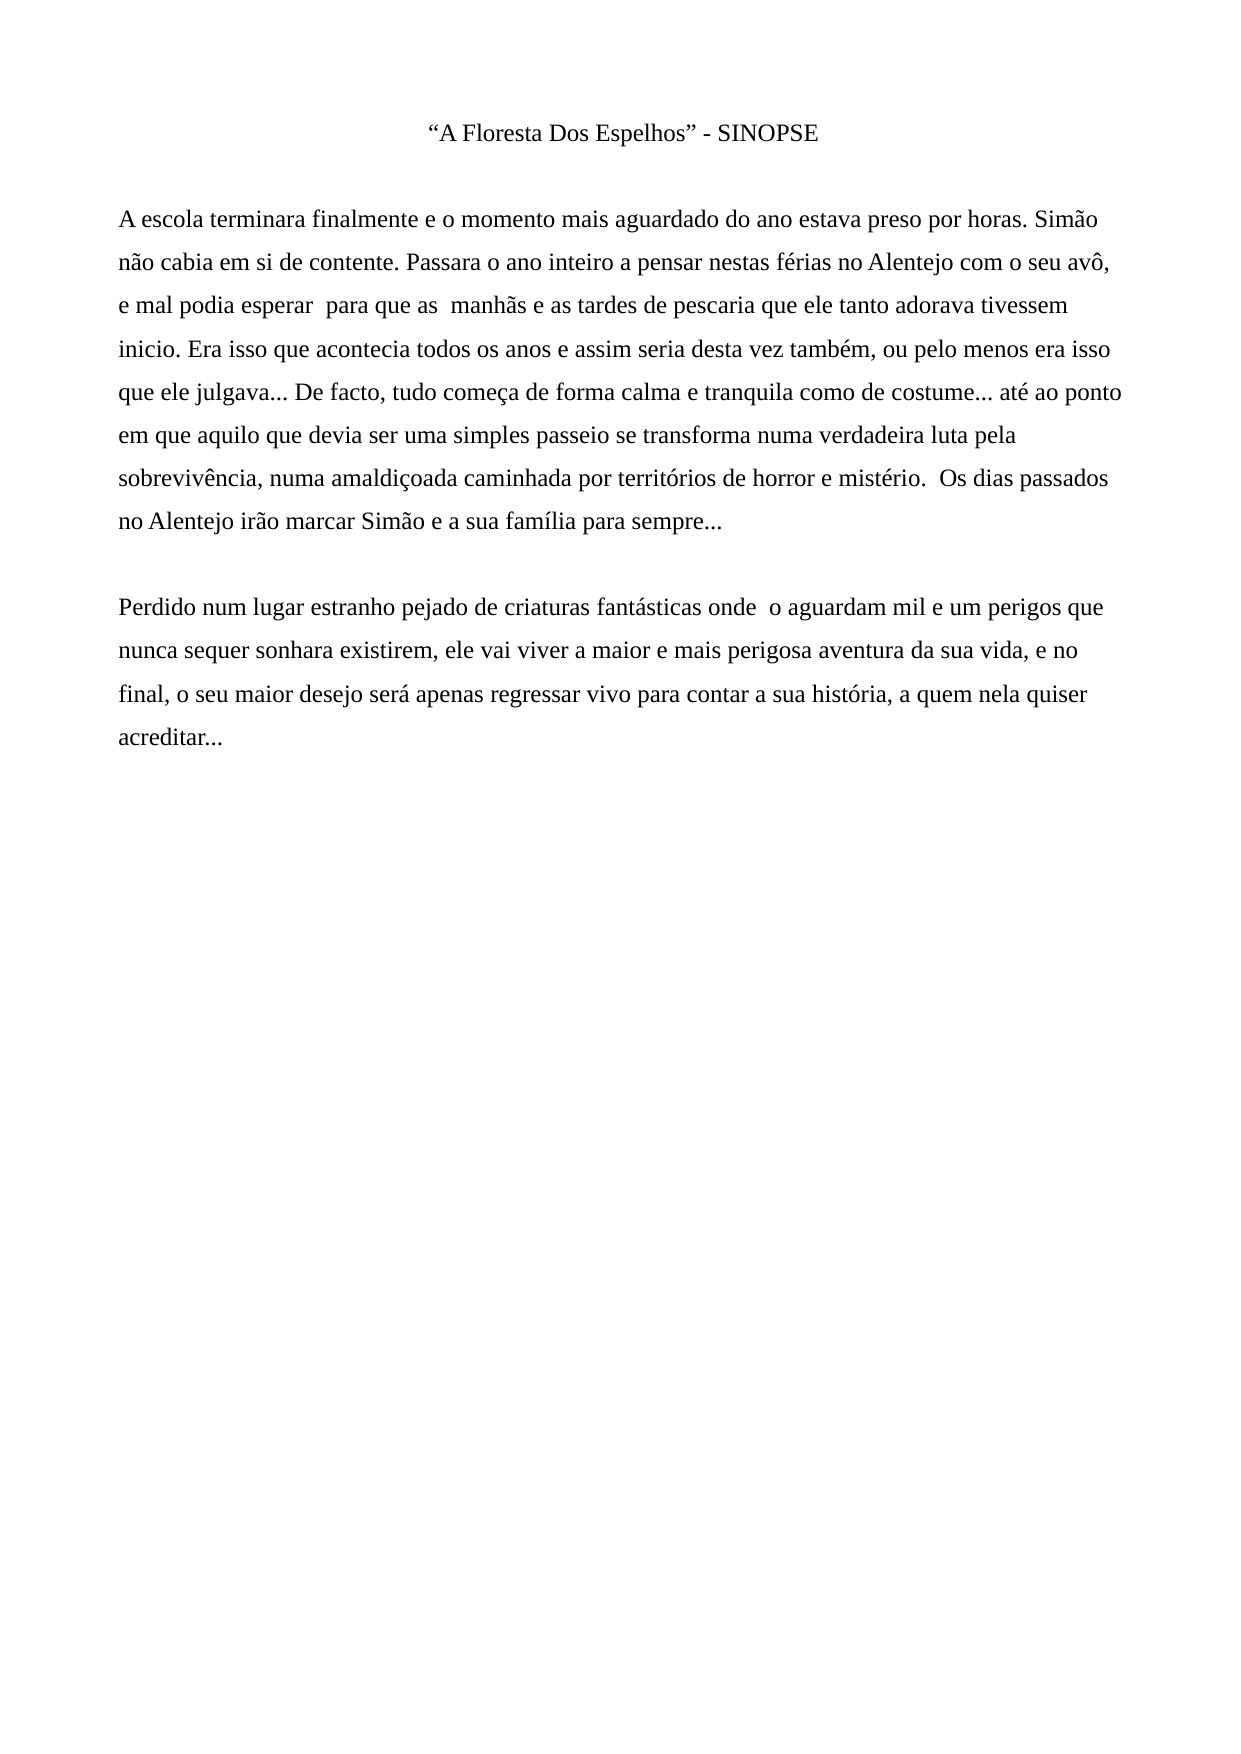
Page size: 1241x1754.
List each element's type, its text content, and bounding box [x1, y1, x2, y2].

text Perdido num lugar estranho pejado de criaturas fantásticas onde o aguardam mil e um perigos que nunca sequer sonhara existirem, ele vai viver a maior e mais perigosa aventura da sua vida, e no final, o seu maior desejo será apenas regressar vivo para contar a sua história, a quem nela quiser acreditar... [118, 592, 1122, 751]
text “A Floresta Dos Espelhos” - SINOPSE [118, 118, 1122, 147]
text A escola terminara finalmente e o momento mais aguardado do ano estava preso por horas. Simão não cabia em si de contente. Passara o ano inteiro a pensar nestas férias no Alentejo com o seu avô, e mal podia esperar para que as manhãs e as tardes de pescaria que ele tanto adorava tivessem inicio. Era isso que acontecia todos os anos e assim seria desta vez também, ou pelo menos era isso que ele julgava... De facto, tudo começa de forma calma e tranquila como de costume... até ao ponto em que aquilo que devia ser uma simples passeio se transforma numa verdadeira luta pela sobrevivência, numa amaldiçoada caminhada por territórios de horror e mistério. Os dias passados no Alentejo irão marcar Simão e a sua família para sempre... [118, 204, 1122, 535]
